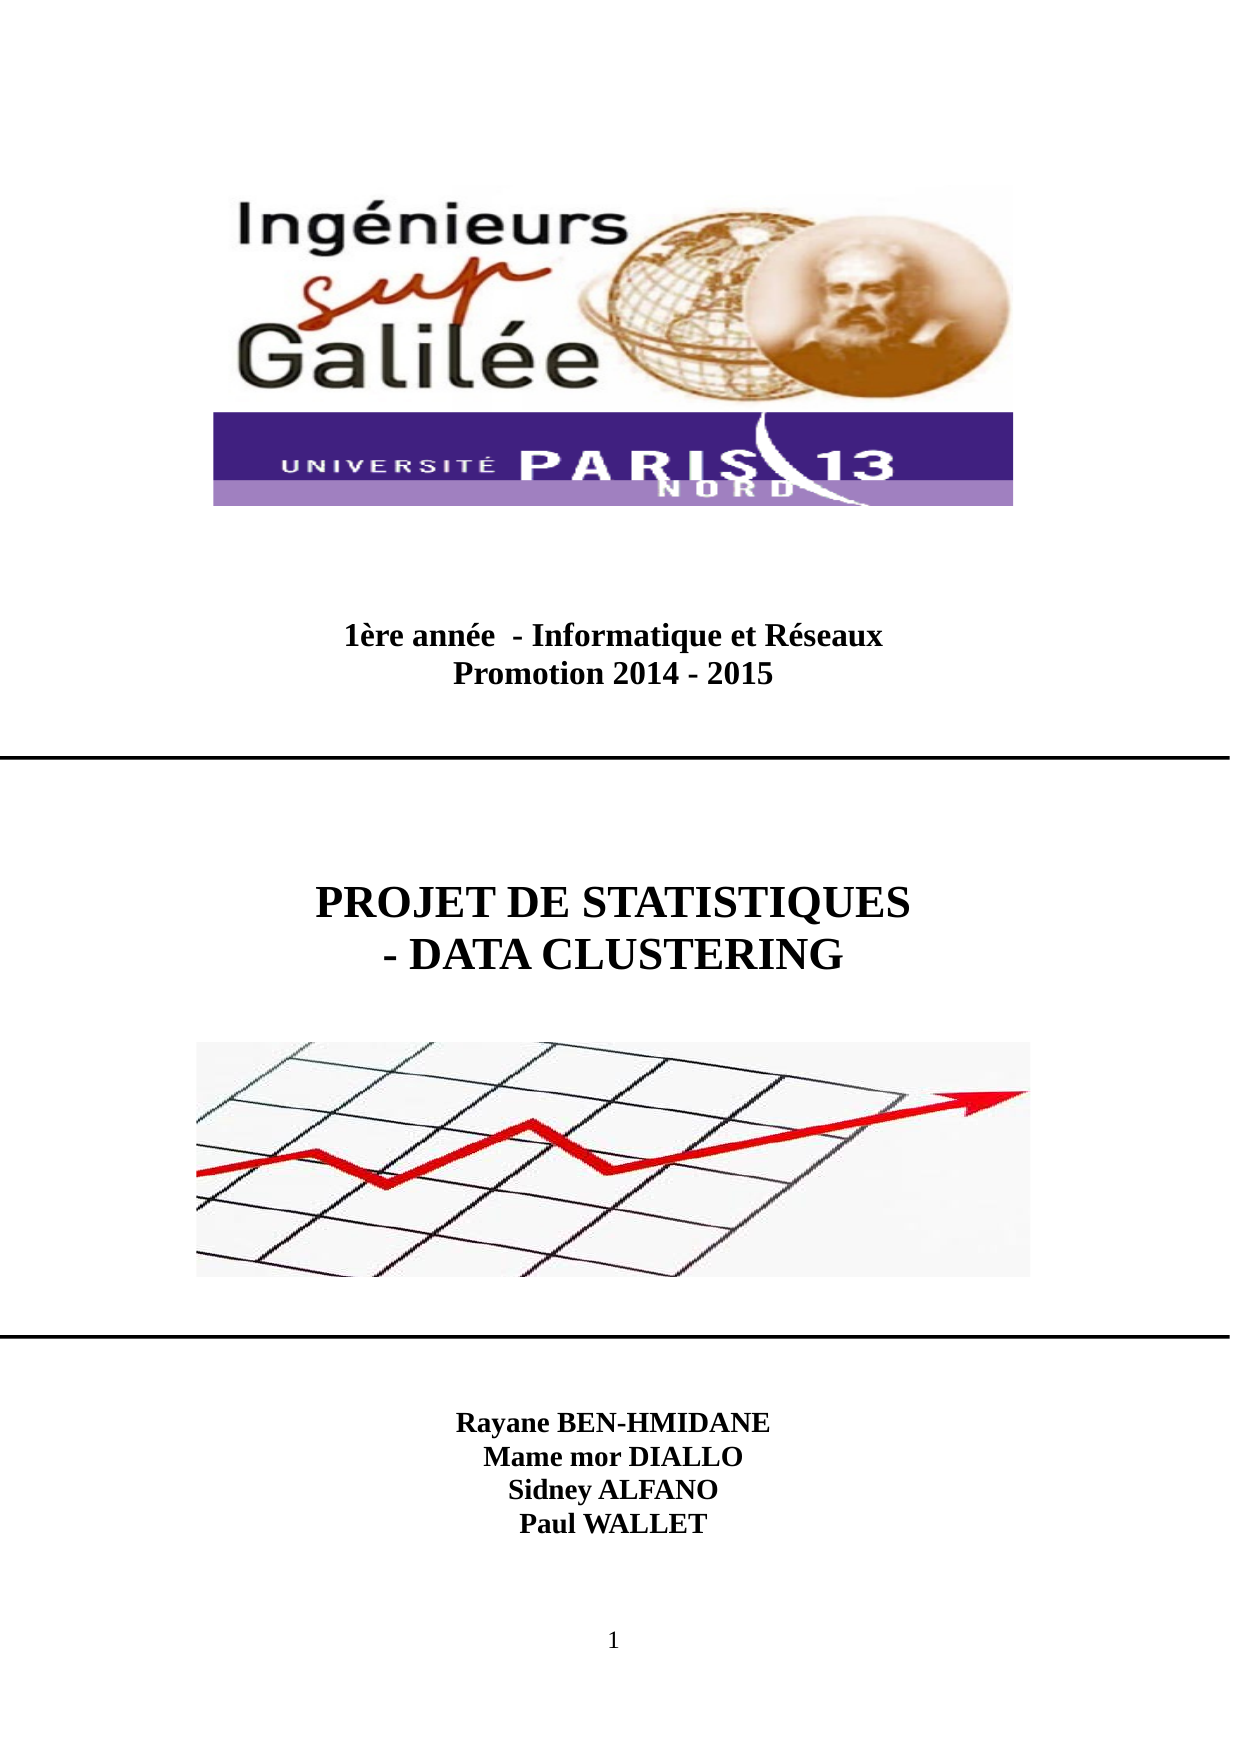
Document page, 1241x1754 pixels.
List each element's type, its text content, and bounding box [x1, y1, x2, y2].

picture [0, 1335, 1230, 1339]
text Sidney ALFANO [118, 1472, 1108, 1506]
picture [0, 756, 1230, 760]
text Paul WALLET [118, 1506, 1108, 1539]
text - DATA CLUSTERING [118, 927, 1108, 980]
text Rayane BEN-HMIDANE [118, 1405, 1108, 1439]
text 1ère année - Informatique et Réseaux [118, 615, 1108, 653]
text Mame mor DIALLO [118, 1439, 1108, 1472]
text PROJET DE STATISTIQUES [118, 874, 1108, 927]
text Promotion 2014 - 2015 [118, 653, 1108, 692]
picture [196, 1042, 1031, 1277]
picture [213, 185, 1014, 506]
